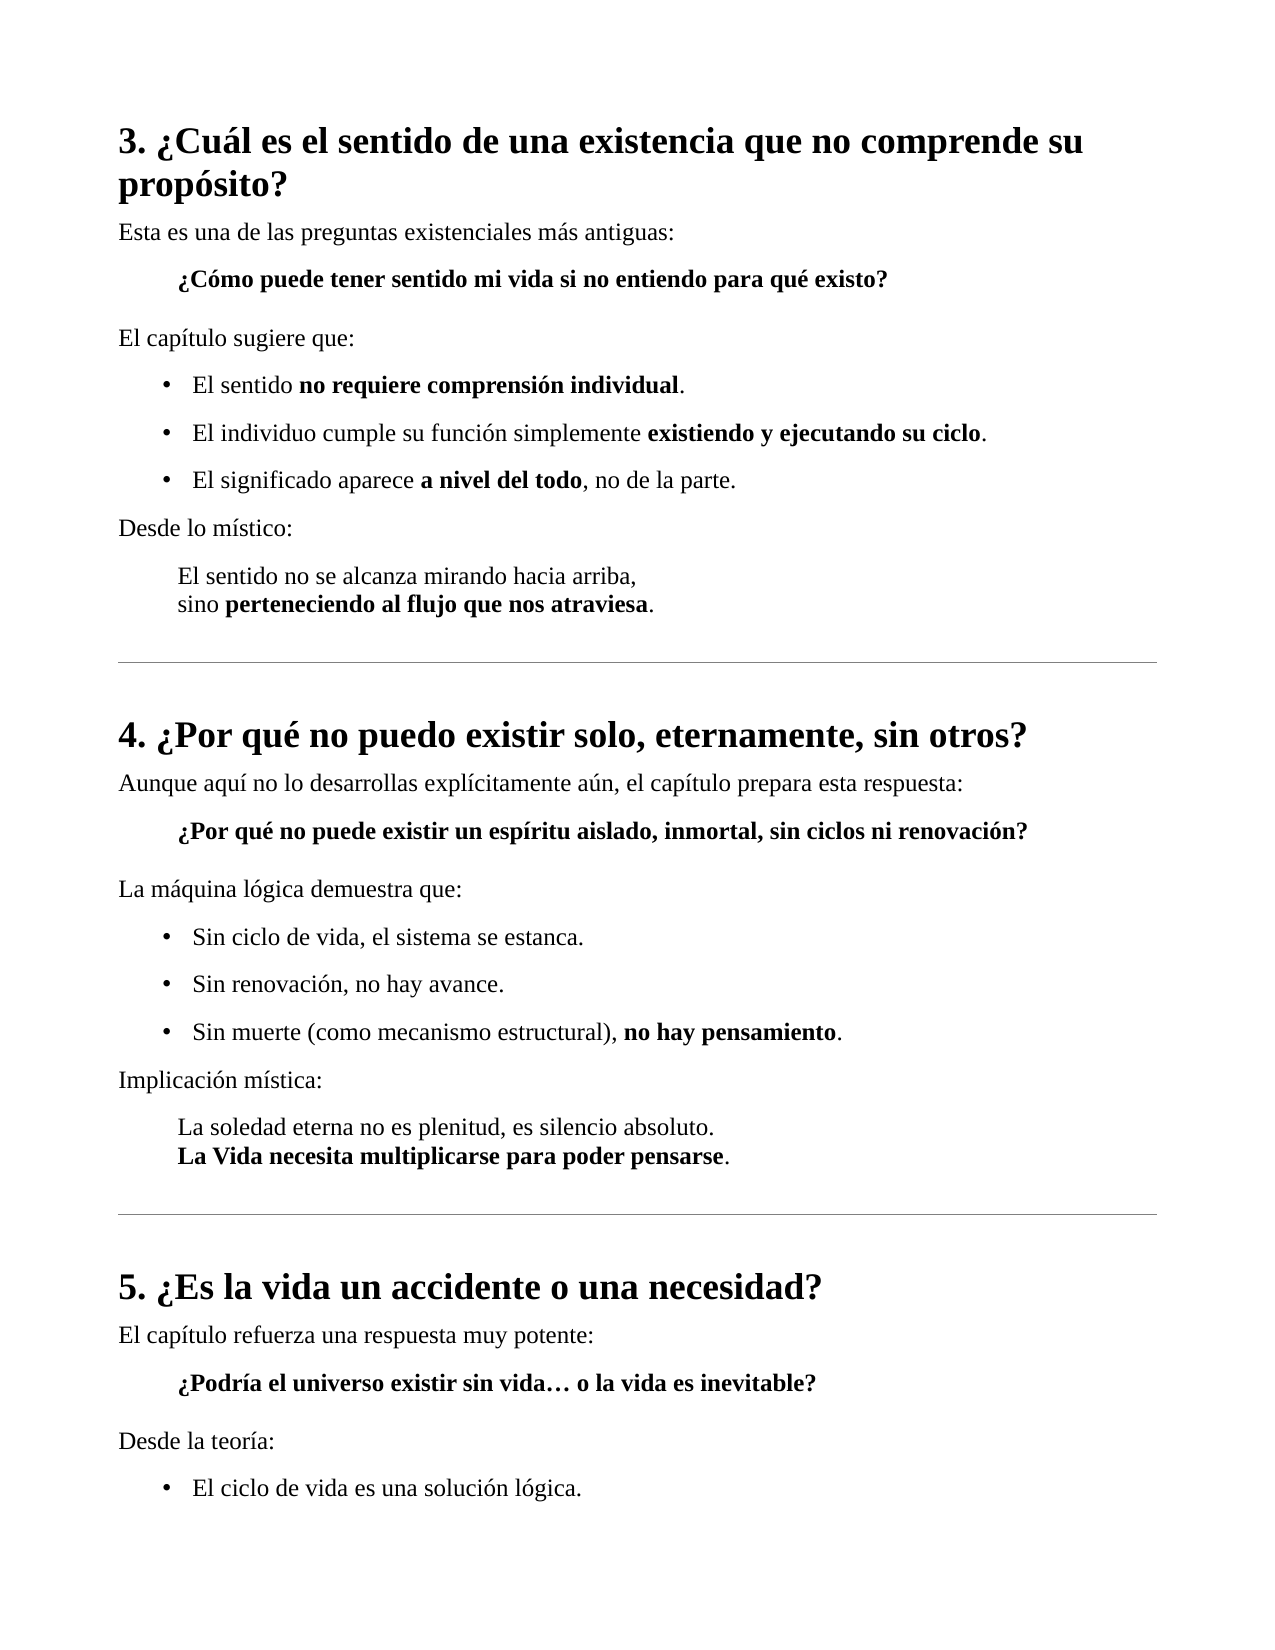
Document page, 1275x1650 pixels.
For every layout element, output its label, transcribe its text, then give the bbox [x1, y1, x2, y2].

text La máquina lógica demuestra que: [118, 874, 1157, 903]
subtitle 5. ¿Es la vida un accidente o una necesidad? [118, 1264, 1157, 1307]
text El capítulo sugiere que: [118, 323, 1157, 351]
list El individuo cumple su función simplemente existiendo y ejecutando su ciclo. [162, 418, 1157, 447]
text ¿Por qué no puede existir un espíritu aislado, inmortal, sin ciclos ni renovación? [177, 816, 1098, 845]
list El significado aparece a nivel del todo, no de la parte. [162, 466, 1157, 494]
text Desde la teoría: [118, 1426, 1157, 1454]
text Implicación mística: [118, 1065, 1157, 1093]
text La soledad eterna no es plenitud, es silencio absoluto. La Vida necesita multiplicarse para poder pensarse. [177, 1112, 1098, 1170]
list Sin renovación, no hay avance. [162, 969, 1157, 998]
list Sin ciclo de vida, el sistema se estanca. [162, 922, 1157, 951]
subtitle 3. ¿Cuál es el sentido de una existencia que no comprende su propósito? [118, 118, 1157, 204]
text Aunque aquí no lo desarrollas explícitamente aún, el capítulo prepara esta respuesta: [118, 768, 1157, 797]
subtitle 4. ¿Por qué no puedo existir solo, eternamente, sin otros? [118, 713, 1157, 756]
text El capítulo refuerza una respuesta muy potente: [118, 1320, 1157, 1349]
list El ciclo de vida es una solución lógica. [162, 1473, 1157, 1502]
text Desde lo místico: [118, 513, 1157, 542]
text Esta es una de las preguntas existenciales más antiguas: [118, 217, 1157, 246]
text ¿Podría el universo existir sin vida… o la vida es inevitable? [177, 1368, 1098, 1396]
list El sentido no requiere comprensión individual. [162, 370, 1157, 399]
text El sentido no se alcanza mirando hacia arriba, sino perteneciendo al flujo que nos atraviesa. [177, 561, 1098, 618]
text ¿Cómo puede tener sentido mi vida si no entiendo para qué existo? [177, 264, 1098, 293]
list Sin muerte (como mecanismo estructural), no hay pensamiento. [162, 1017, 1157, 1046]
